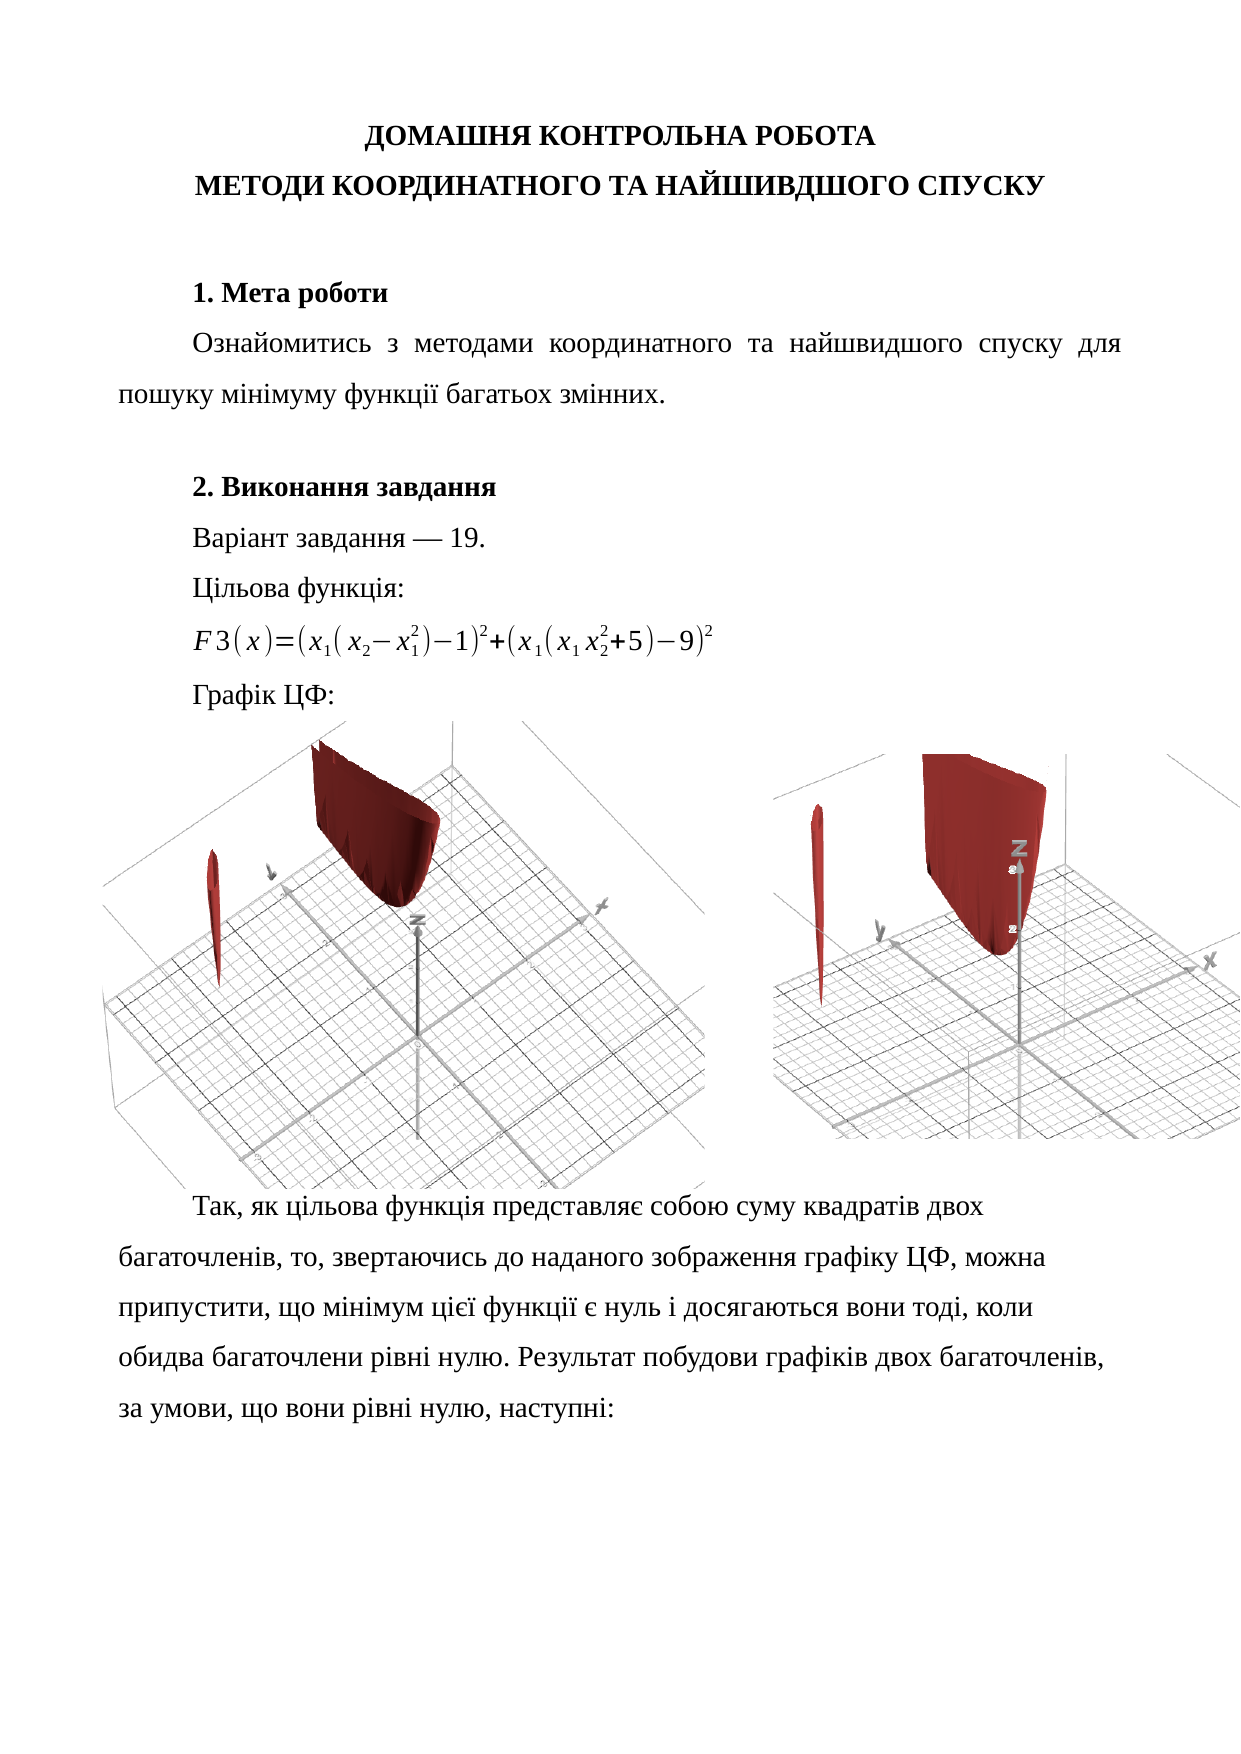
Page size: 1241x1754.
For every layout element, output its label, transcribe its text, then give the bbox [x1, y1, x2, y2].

picture [773, 754, 1240, 1139]
text Так, як цільова функція представляє собою суму квадратів двох багаточленів, то, звертаючись до наданого зображення графіку ЦФ, можна припустити, що мінімум цієї функції є нуль і досягаються вони тоді, коли обидва багаточлени рівні нулю. Результат побудови графіків двох багаточленів, за умови, що вони рівні нулю, наступні: [118, 727, 1122, 1423]
text Варіант завдання — 19. [118, 520, 1122, 553]
text Графік ЦФ: [118, 677, 1122, 710]
picture [102, 721, 705, 1189]
text Цільова функція: [118, 570, 1122, 603]
title ДОМАШНЯ КОНТРОЛЬНА РОБОТА МЕТОДИ КООРДИНАТНОГО ТА НАЙШИВДШОГО СПУСКУ [118, 118, 1122, 202]
text 1. Мета роботи [118, 275, 1122, 309]
text Ознайомитись з методами координатного та найшвидшого спуску для пошуку мінімуму функції багатьох змінних. [118, 326, 1122, 409]
text 2. Виконання завдання [118, 469, 1122, 503]
